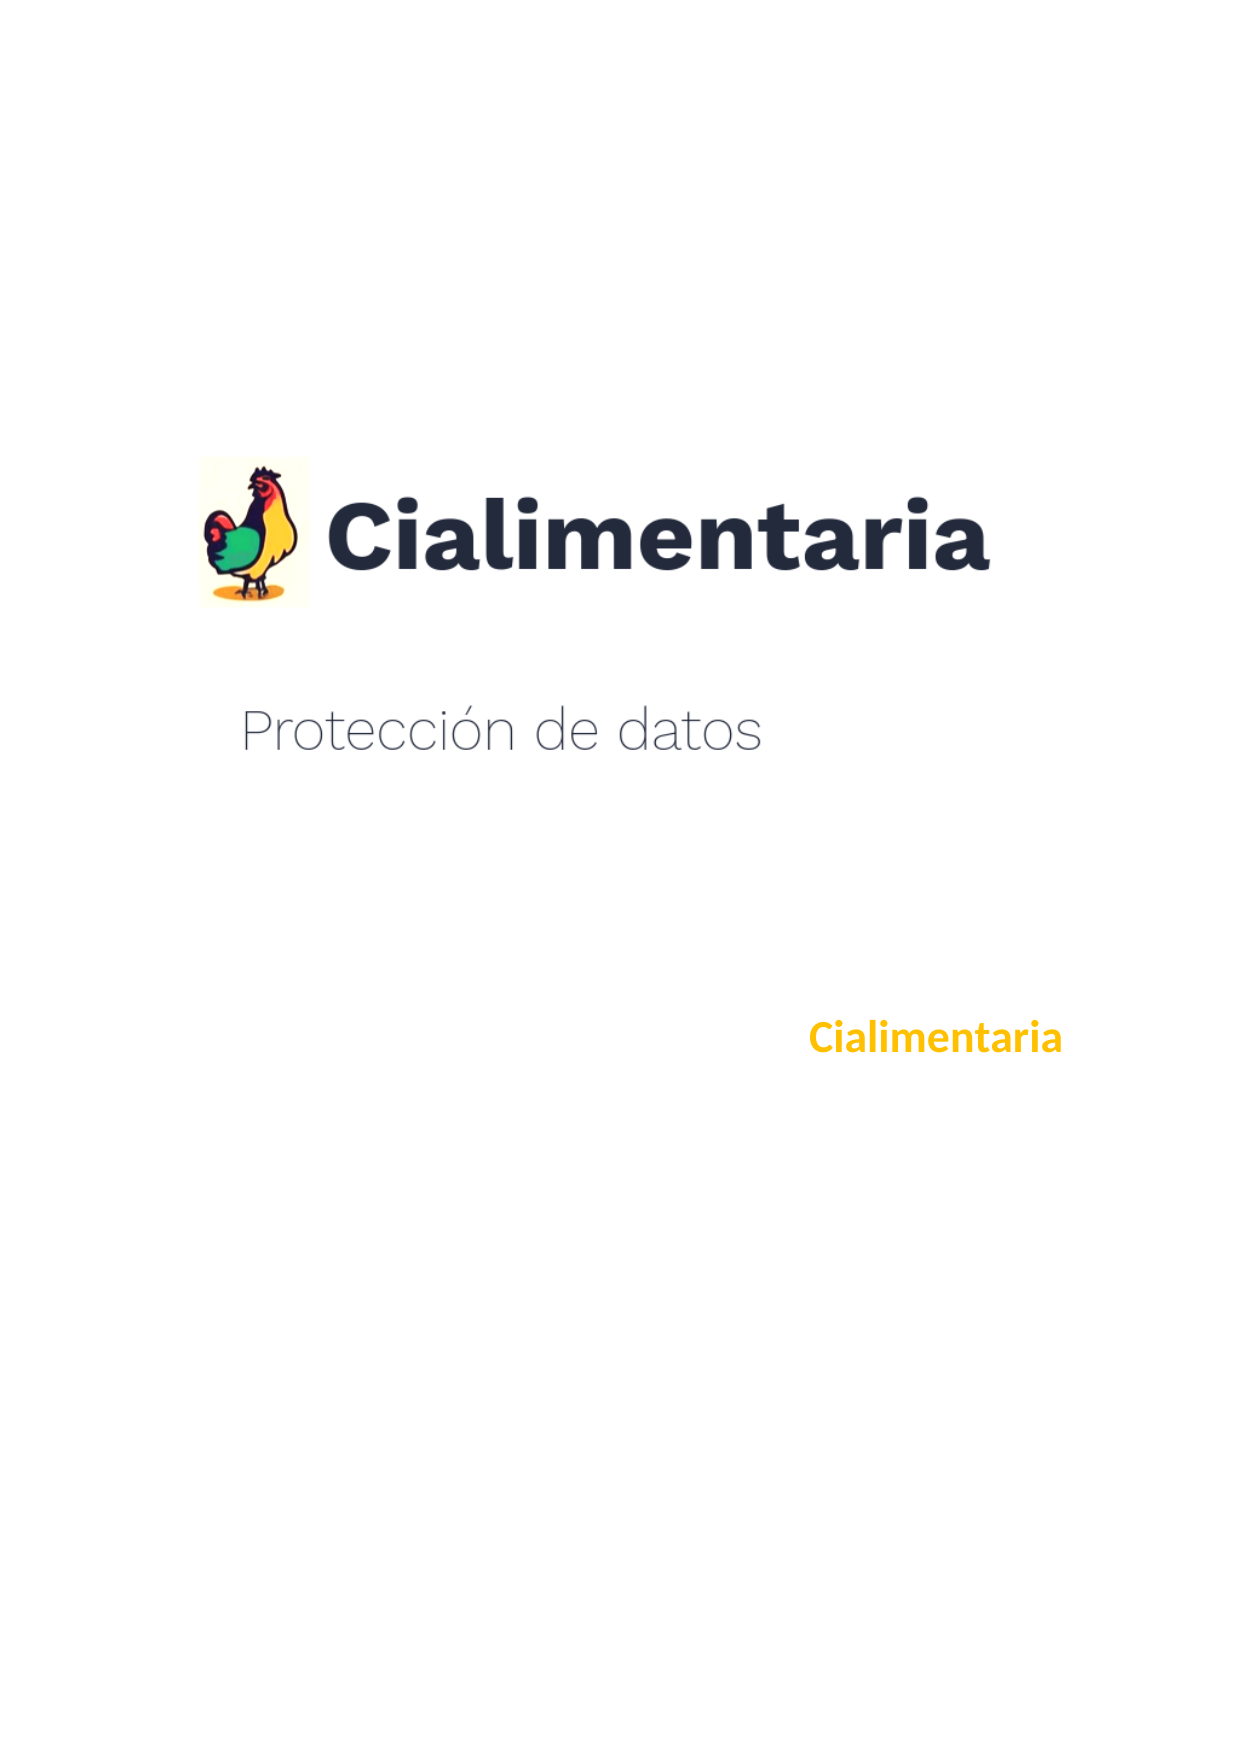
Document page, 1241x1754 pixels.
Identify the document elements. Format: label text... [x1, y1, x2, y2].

picture [177, 428, 1064, 753]
text Cialimentaria [177, 1008, 1063, 1064]
